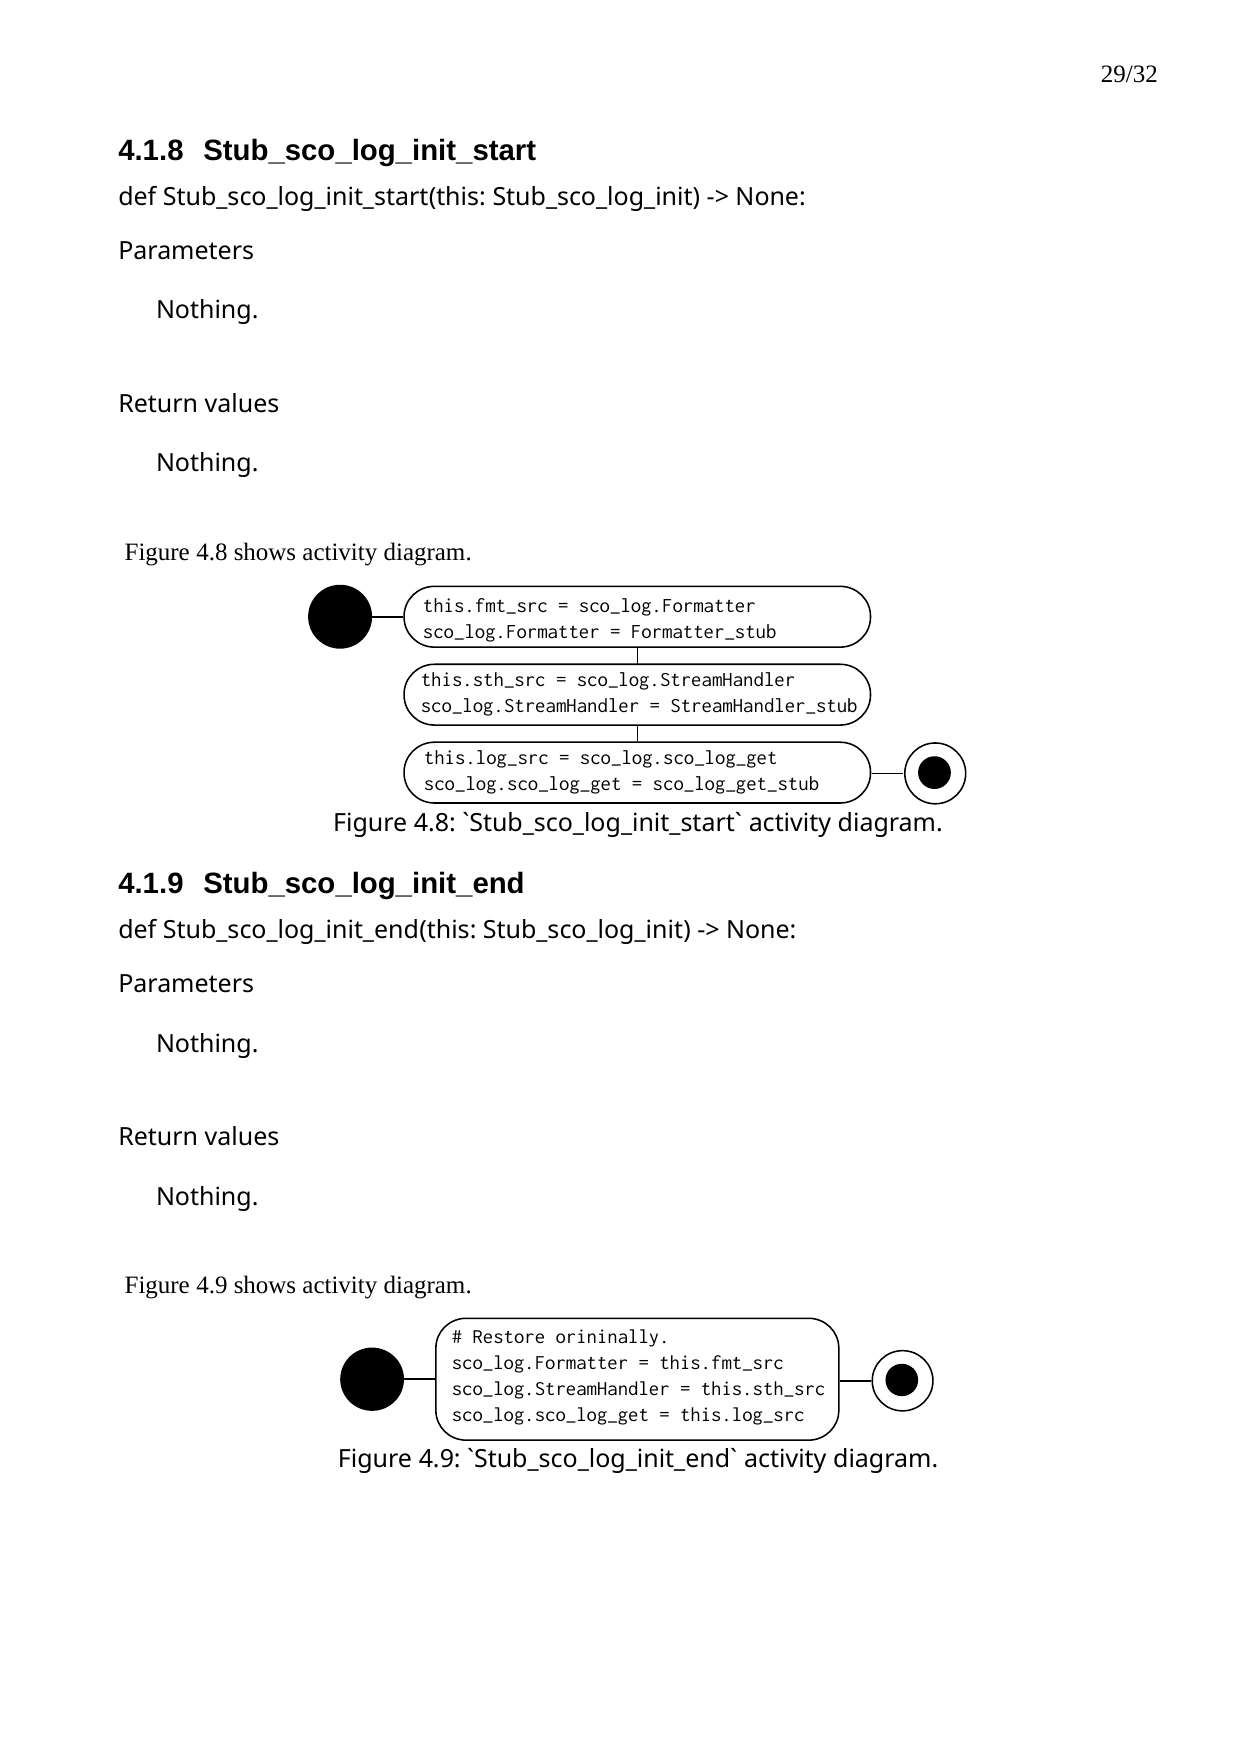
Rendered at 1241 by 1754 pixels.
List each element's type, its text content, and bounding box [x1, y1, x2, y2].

table_header Nothing. [150, 439, 321, 489]
table_header Nothing. [150, 1173, 321, 1222]
subtitle Stub_sco_log_init_start [118, 133, 1157, 166]
table_header [321, 1173, 1159, 1222]
text Figure 4.9: `Stub_sco_log_init_end` activity diagram. [118, 1330, 1157, 1475]
subtitle Stub_sco_log_init_end [118, 866, 1157, 899]
text Return values [118, 386, 1157, 420]
table_header [321, 1020, 1159, 1065]
text Parameters [118, 966, 1157, 1000]
text Return values [118, 1119, 1157, 1153]
table_header Nothing. [150, 1020, 321, 1065]
text Figure 4.9 shows activity diagram. [118, 1270, 1157, 1299]
text Parameters [118, 233, 1157, 267]
text def Stub_sco_log_init_end(this: Stub_sco_log_init) -> None: [118, 912, 1157, 946]
table_header Nothing. [150, 286, 321, 332]
table_header [321, 439, 1159, 489]
text def Stub_sco_log_init_start(this: Stub_sco_log_init) -> None: [118, 179, 1157, 213]
text Figure 4.8 shows activity diagram. [118, 537, 1157, 566]
text Figure 4.8: `Stub_sco_log_init_start` activity diagram. [118, 597, 1157, 839]
table_header [321, 286, 1159, 332]
